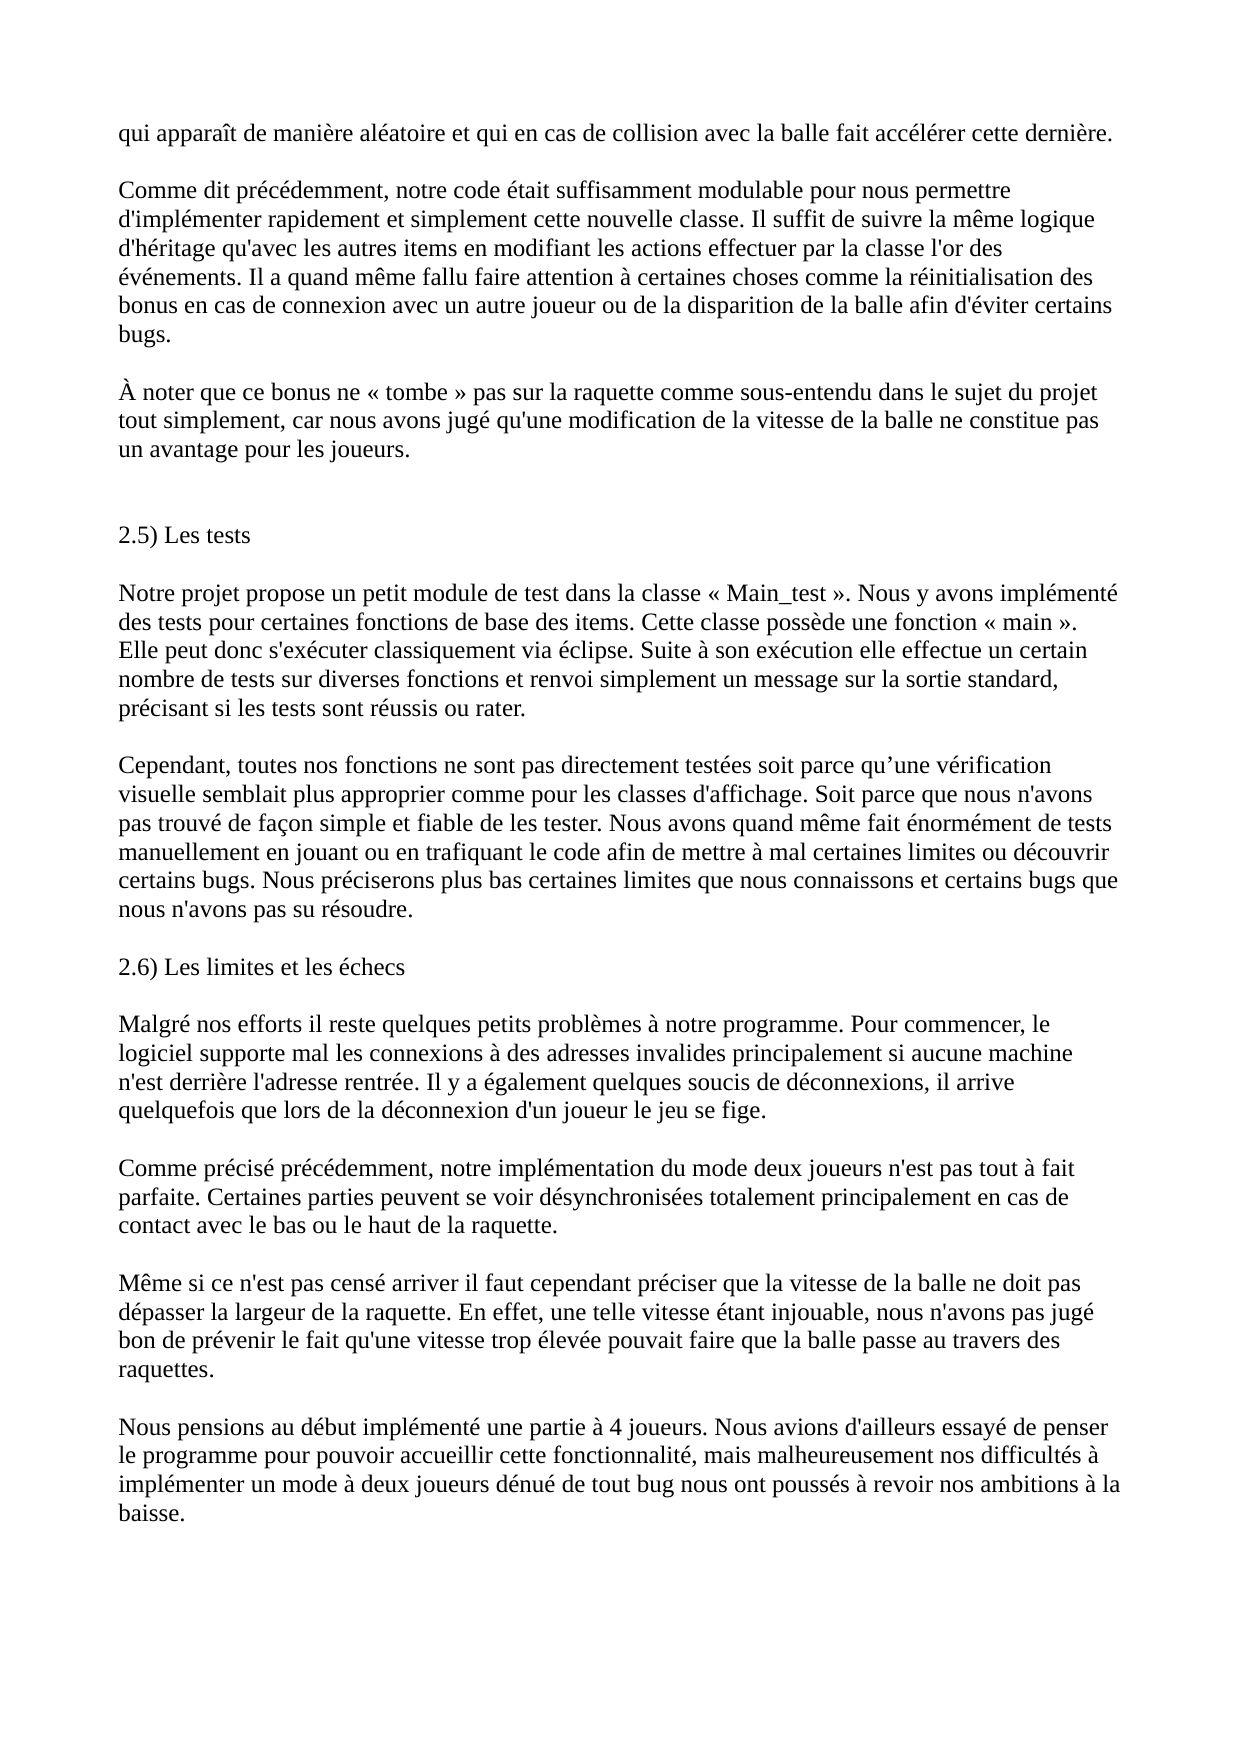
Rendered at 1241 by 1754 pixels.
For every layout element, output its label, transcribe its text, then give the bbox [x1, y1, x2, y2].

text À noter que ce bonus ne « tombe » pas sur la raquette comme sous-entendu dans le sujet du projet tout simplement, car nous avons jugé qu'une modification de la vitesse de la balle ne constitue pas un avantage pour les joueurs. [118, 377, 1122, 463]
text 2.6) Les limites et les échecs [118, 952, 1122, 981]
text Même si ce n'est pas censé arriver il faut cependant préciser que la vitesse de la balle ne doit pas dépasser la largeur de la raquette. En effet, une telle vitesse étant injouable, nous n'avons pas jugé bon de prévenir le fait qu'une vitesse trop élevée pouvait faire que la balle passe au travers des raquettes. [118, 1268, 1122, 1383]
text Malgré nos efforts il reste quelques petits problèmes à notre programme. Pour commencer, le logiciel supporte mal les connexions à des adresses invalides principalement si aucune machine n'est derrière l'adresse rentrée. Il y a également quelques soucis de déconnexions, il arrive quelquefois que lors de la déconnexion d'un joueur le jeu se fige. [118, 1009, 1122, 1124]
text Nous pensions au début implémenté une partie à 4 joueurs. Nous avions d'ailleurs essayé de penser le programme pour pouvoir accueillir cette fonctionnalité, mais malheureusement nos difficultés à implémenter un mode à deux joueurs dénué de tout bug nous ont poussés à revoir nos ambitions à la baisse. [118, 1412, 1122, 1527]
text 2.5) Les tests [118, 521, 1122, 549]
text Comme dit précédemment, notre code était suffisamment modulable pour nous permettre d'implémenter rapidement et simplement cette nouvelle classe. Il suffit de suivre la même logique d'héritage qu'avec les autres items en modifiant les actions effectuer par la classe l'or des événements. Il a quand même fallu faire attention à certaines choses comme la réinitialisation des bonus en cas de connexion avec un autre joueur ou de la disparition de la balle afin d'éviter certains bugs. [118, 176, 1122, 348]
text Comme précisé précédemment, notre implémentation du mode deux joueurs n'est pas tout à fait parfaite. Certaines parties peuvent se voir désynchronisées totalement principalement en cas de contact avec le bas ou le haut de la raquette. [118, 1153, 1122, 1239]
text qui apparaît de manière aléatoire et qui en cas de collision avec la balle fait accélérer cette dernière. [118, 118, 1122, 147]
text Cependant, toutes nos fonctions ne sont pas directement testées soit parce qu’une vérification visuelle semblait plus approprier comme pour les classes d'affichage. Soit parce que nous n'avons pas trouvé de façon simple et fiable de les tester. Nous avons quand même fait énormément de tests manuellement en jouant ou en trafiquant le code afin de mettre à mal certaines limites ou découvrir certains bugs. Nous préciserons plus bas certaines limites que nous connaissons et certains bugs que nous n'avons pas su résoudre. [118, 751, 1122, 923]
text Notre projet propose un petit module de test dans la classe « Main_test ». Nous y avons implémenté des tests pour certaines fonctions de base des items. Cette classe possède une fonction « main ». Elle peut donc s'exécuter classiquement via éclipse. Suite à son exécution elle effectue un certain nombre de tests sur diverses fonctions et renvoi simplement un message sur la sortie standard, précisant si les tests sont réussis ou rater. [118, 578, 1122, 722]
